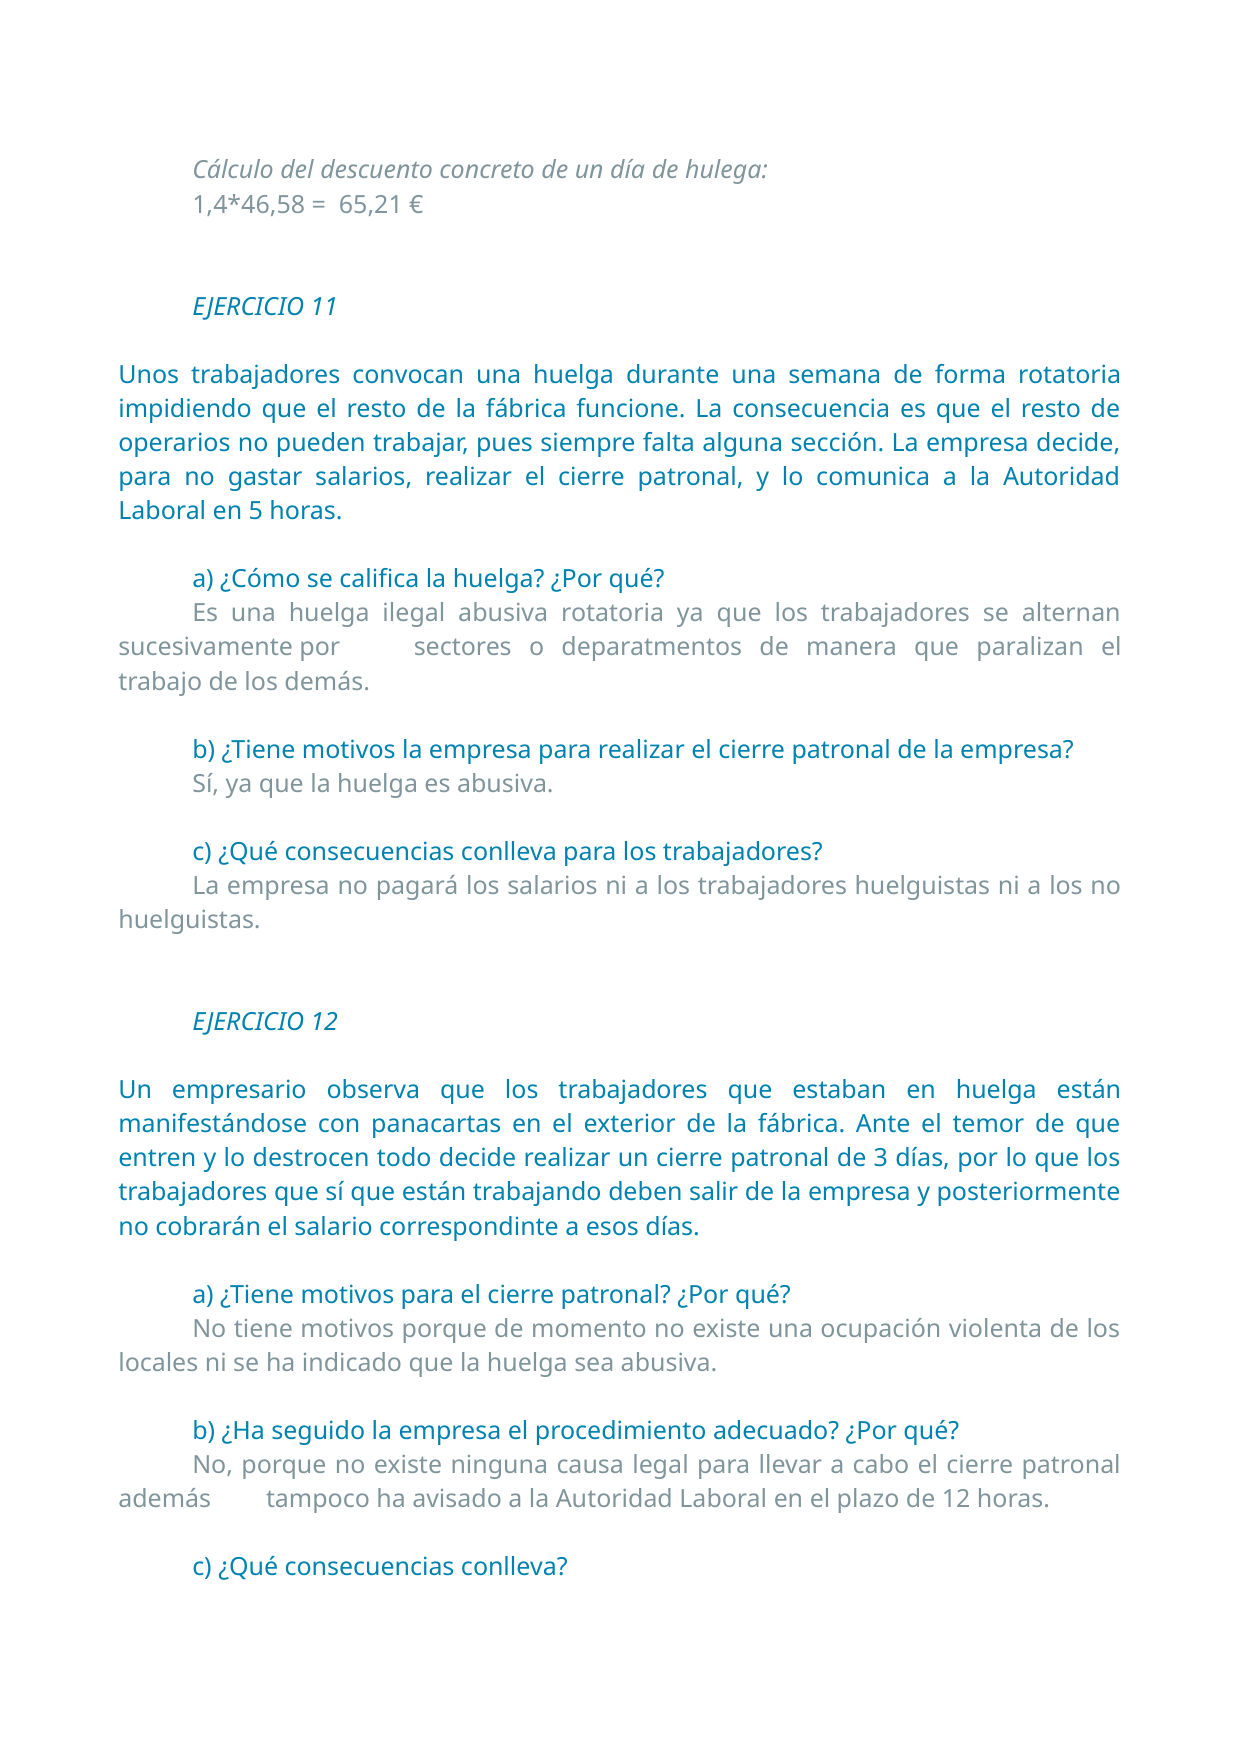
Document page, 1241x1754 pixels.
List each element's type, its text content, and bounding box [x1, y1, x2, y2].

text EJERCICIO 12 [118, 1004, 1122, 1038]
text No tiene motivos porque de momento no existe una ocupación violenta de los locales ni se ha indicado que la huelga sea abusiva. [118, 1310, 1122, 1378]
text c) ¿Qué consecuencias conlleva para los trabajadores? [118, 833, 1122, 867]
text Un empresario observa que los trabajadores que estaban en huelga están manifestándose con panacartas en el exterior de la fábrica. Ante el temor de que entren y lo destrocen todo decide realizar un cierre patronal de 3 días, por lo que los trabajadores que sí que están trabajando deben salir de la empresa y posteriormente no cobrarán el salario correspondinte a esos días. [118, 1072, 1122, 1242]
text EJERCICIO 11 [118, 288, 1122, 322]
text La empresa no pagará los salarios ni a los trabajadores huelguistas ni a los no huelguistas. [118, 867, 1122, 936]
text a) ¿Tiene motivos para el cierre patronal? ¿Por qué? [118, 1276, 1122, 1310]
text No, porque no existe ninguna causa legal para llevar a cabo el cierre patronal además tampoco ha avisado a la Autoridad Laboral en el plazo de 12 horas. [118, 1447, 1122, 1515]
text Sí, ya que la huelga es abusiva. [118, 765, 1122, 799]
text Es una huelga ilegal abusiva rotatoria ya que los trabajadores se alternan sucesivamente por sectores o deparatmentos de manera que paralizan el trabajo de los demás. [118, 595, 1122, 697]
text a) ¿Cómo se califica la huelga? ¿Por qué? [118, 561, 1122, 595]
text Unos trabajadores convocan una huelga durante una semana de forma rotatoria impidiendo que el resto de la fábrica funcione. La consecuencia es que el resto de operarios no pueden trabajar, pues siempre falta alguna sección. La empresa decide, para no gastar salarios, realizar el cierre patronal, y lo comunica a la Autoridad Laboral en 5 horas. [118, 357, 1122, 527]
text c) ¿Qué consecuencias conlleva? [118, 1549, 1122, 1583]
text 1,4*46,58 = 65,21 € [118, 186, 1122, 220]
text b) ¿Tiene motivos la empresa para realizar el cierre patronal de la empresa? [118, 731, 1122, 765]
text Cálculo del descuento concreto de un día de hulega: [118, 152, 1122, 186]
text b) ¿Ha seguido la empresa el procedimiento adecuado? ¿Por qué? [118, 1412, 1122, 1447]
